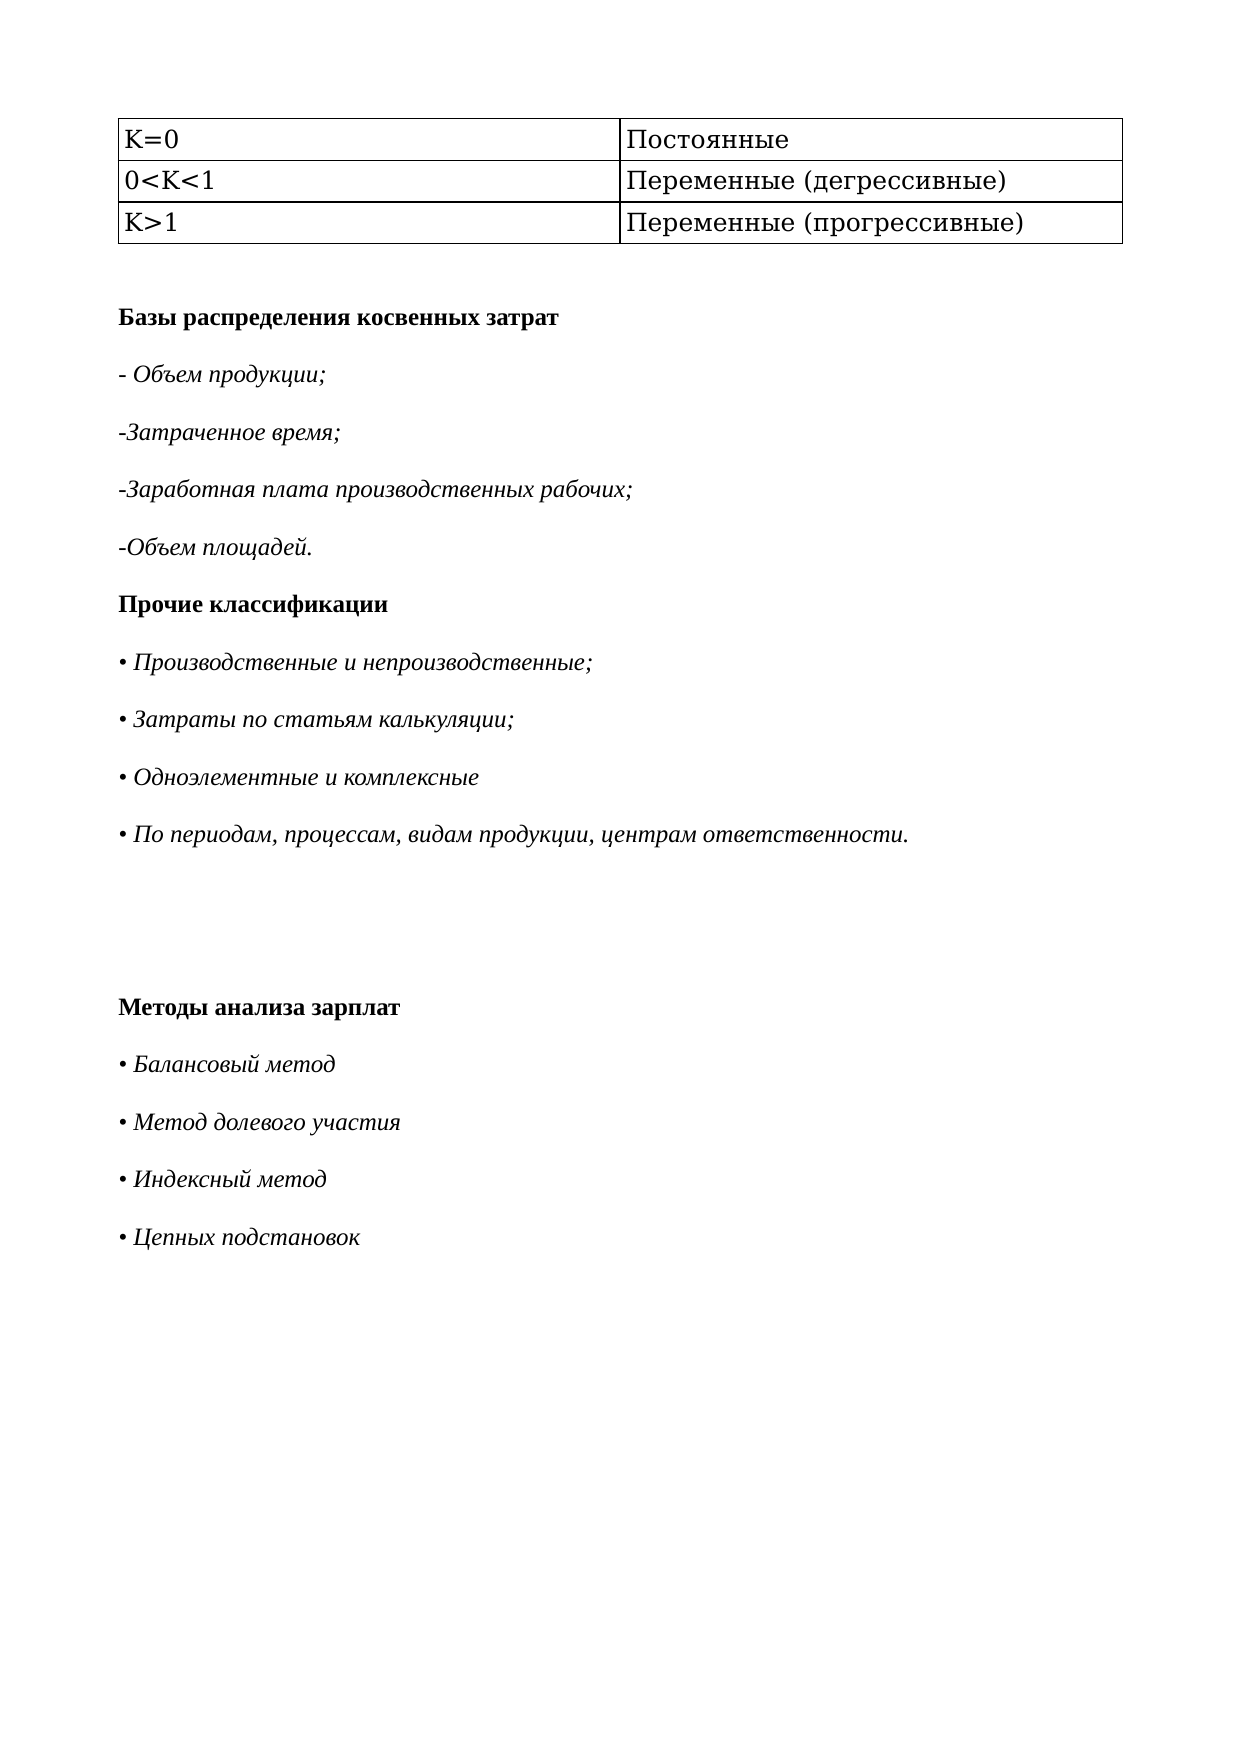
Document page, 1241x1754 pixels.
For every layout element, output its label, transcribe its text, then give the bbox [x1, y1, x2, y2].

text Базы распределения косвенных затрат - Объем продукции; -Затраченное время; -Заработная плата производственных рабочих; -Объем площадей. Прочие классификации • Производственные и непроизводственные; • Затраты по статьям калькуляции; • Одноэлементные и комплексные • По периодам, процессам, видам продукции, центрам ответственности. Методы анализа зарплат • Балансовый метод • Метод долевого участия • Индексный метод • Цепных подстановок [118, 244, 1122, 1250]
table_cell Переменные (прогрессивные) [621, 203, 1122, 243]
table_cell K>1 [119, 203, 619, 243]
table_cell Переменные (дегрессивные) [621, 161, 1122, 201]
table_cell K=0 [119, 119, 619, 160]
table_cell 0<K<1 [119, 161, 619, 201]
table_cell Постоянные [621, 119, 1122, 160]
